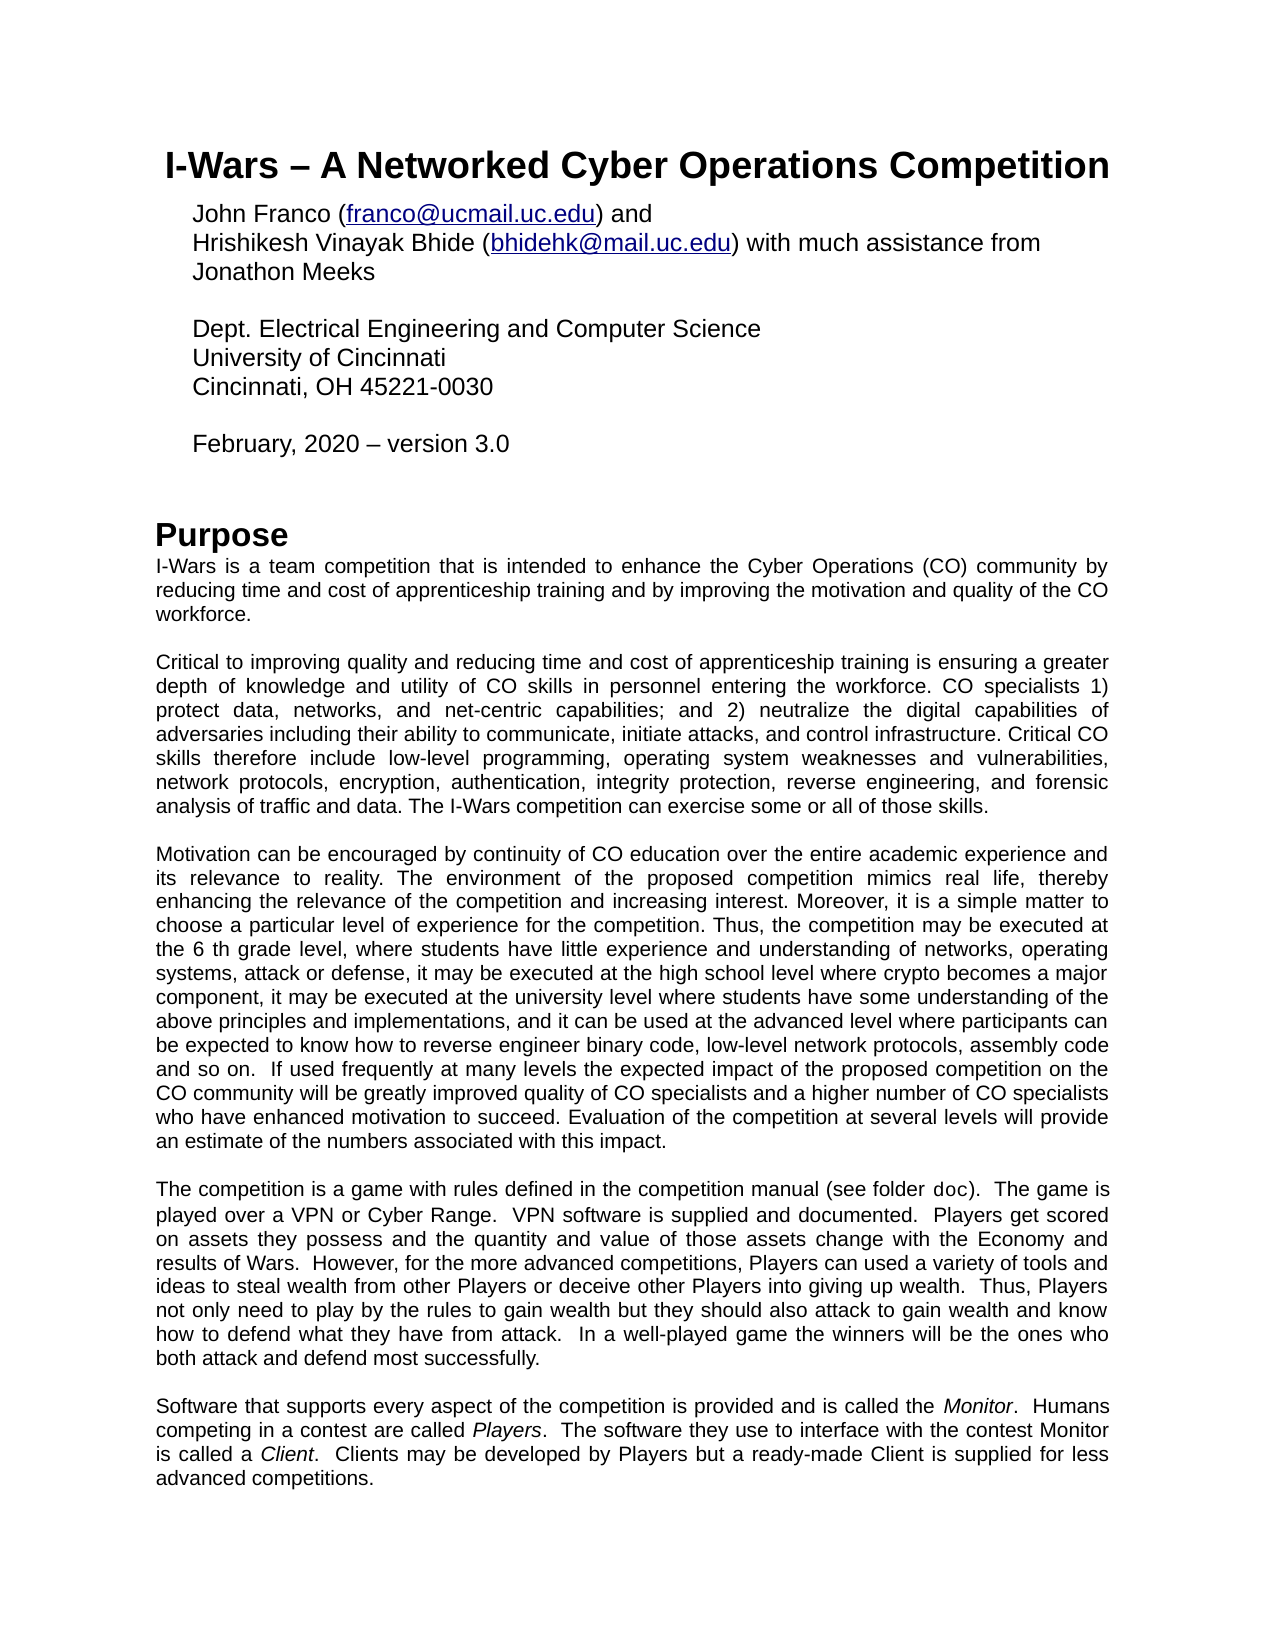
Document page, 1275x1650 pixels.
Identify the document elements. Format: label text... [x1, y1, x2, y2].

subtitle I-Wars – A Networked Cyber Operations Competition [118, 143, 1157, 187]
text Hrishikesh Vinayak Bhide (bhidehk@mail.uc.edu) with much assistance from [118, 228, 1157, 257]
text Motivation can be encouraged by continuity of CO education over the entire academic experience and its relevance to reality. The environment of the proposed competition mimics real life, thereby enhancing the relevance of the competition and increasing interest. Moreover, it is a simple matter to choose a particular level of experience for the competition. Thus, the competition may be executed at the 6 th grade level, where students have little experience and understanding of networks, operating systems, attack or defense, it may be executed at the high school level where crypto becomes a major component, it may be executed at the university level where students have some understanding of the above principles and implementations, and it can be used at the advanced level where participants can be expected to know how to reverse engineer binary code, low-level network protocols, assembly code and so on. If used frequently at many levels the expected impact of the proposed competition on the CO community will be greatly improved quality of CO specialists and a higher number of CO specialists who have enhanced motivation to succeed. Evaluation of the competition at several levels will provide an estimate of the numbers associated with this impact. [156, 841, 1110, 1153]
text I-Wars is a team competition that is intended to enhance the Cyber Operations (CO) community by reducing time and cost of apprenticeship training and by improving the motivation and quality of the CO workforce. [156, 554, 1110, 626]
text Jonathon Meeks [118, 257, 1157, 286]
text Dept. Electrical Engineering and Computer Science [118, 314, 1157, 343]
text John Franco (franco@ucmail.uc.edu) and [118, 199, 1157, 228]
text Software that supports every aspect of the competition is provided and is called the Monitor. Humans competing in a contest are called Players. The software they use to interface with the contest Monitor is called a Client. Clients may be developed by Players but a ready-made Client is supplied for less advanced competitions. [156, 1394, 1110, 1490]
text Cincinnati, OH 45221-0030 [118, 372, 1157, 401]
text University of Cincinnati [118, 343, 1157, 372]
text February, 2020 – version 3.0 [118, 429, 1157, 458]
text Critical to improving quality and reducing time and cost of apprenticeship training is ensuring a greater depth of knowledge and utility of CO skills in personnel entering the workforce. CO specialists 1) protect data, networks, and net-centric capabilities; and 2) neutralize the digital capabilities of adversaries including their ability to communicate, initiate attacks, and control infrastructure. Critical CO skills therefore include low-level programming, operating system weaknesses and vulnerabilities, network protocols, encryption, authentication, integrity protection, reverse engineering, and forensic analysis of traffic and data. The I-Wars competition can exercise some or all of those skills. [156, 650, 1110, 817]
text The competition is a game with rules defined in the competition manual (see folder doc). The game is played over a VPN or Cyber Range. VPN software is supplied and documented. Players get scored on assets they possess and the quantity and value of those assets change with the Economy and results of Wars. However, for the more advanced competitions, Players can used a variety of tools and ideas to steal wealth from other Players or deceive other Players into giving up wealth. Thus, Players not only need to play by the rules to gain wealth but they should also attack to gain wealth and know how to defend what they have from attack. In a well-played game the winners will be the ones who both attack and defend most successfully. [156, 1177, 1110, 1370]
text Purpose [118, 516, 1157, 554]
